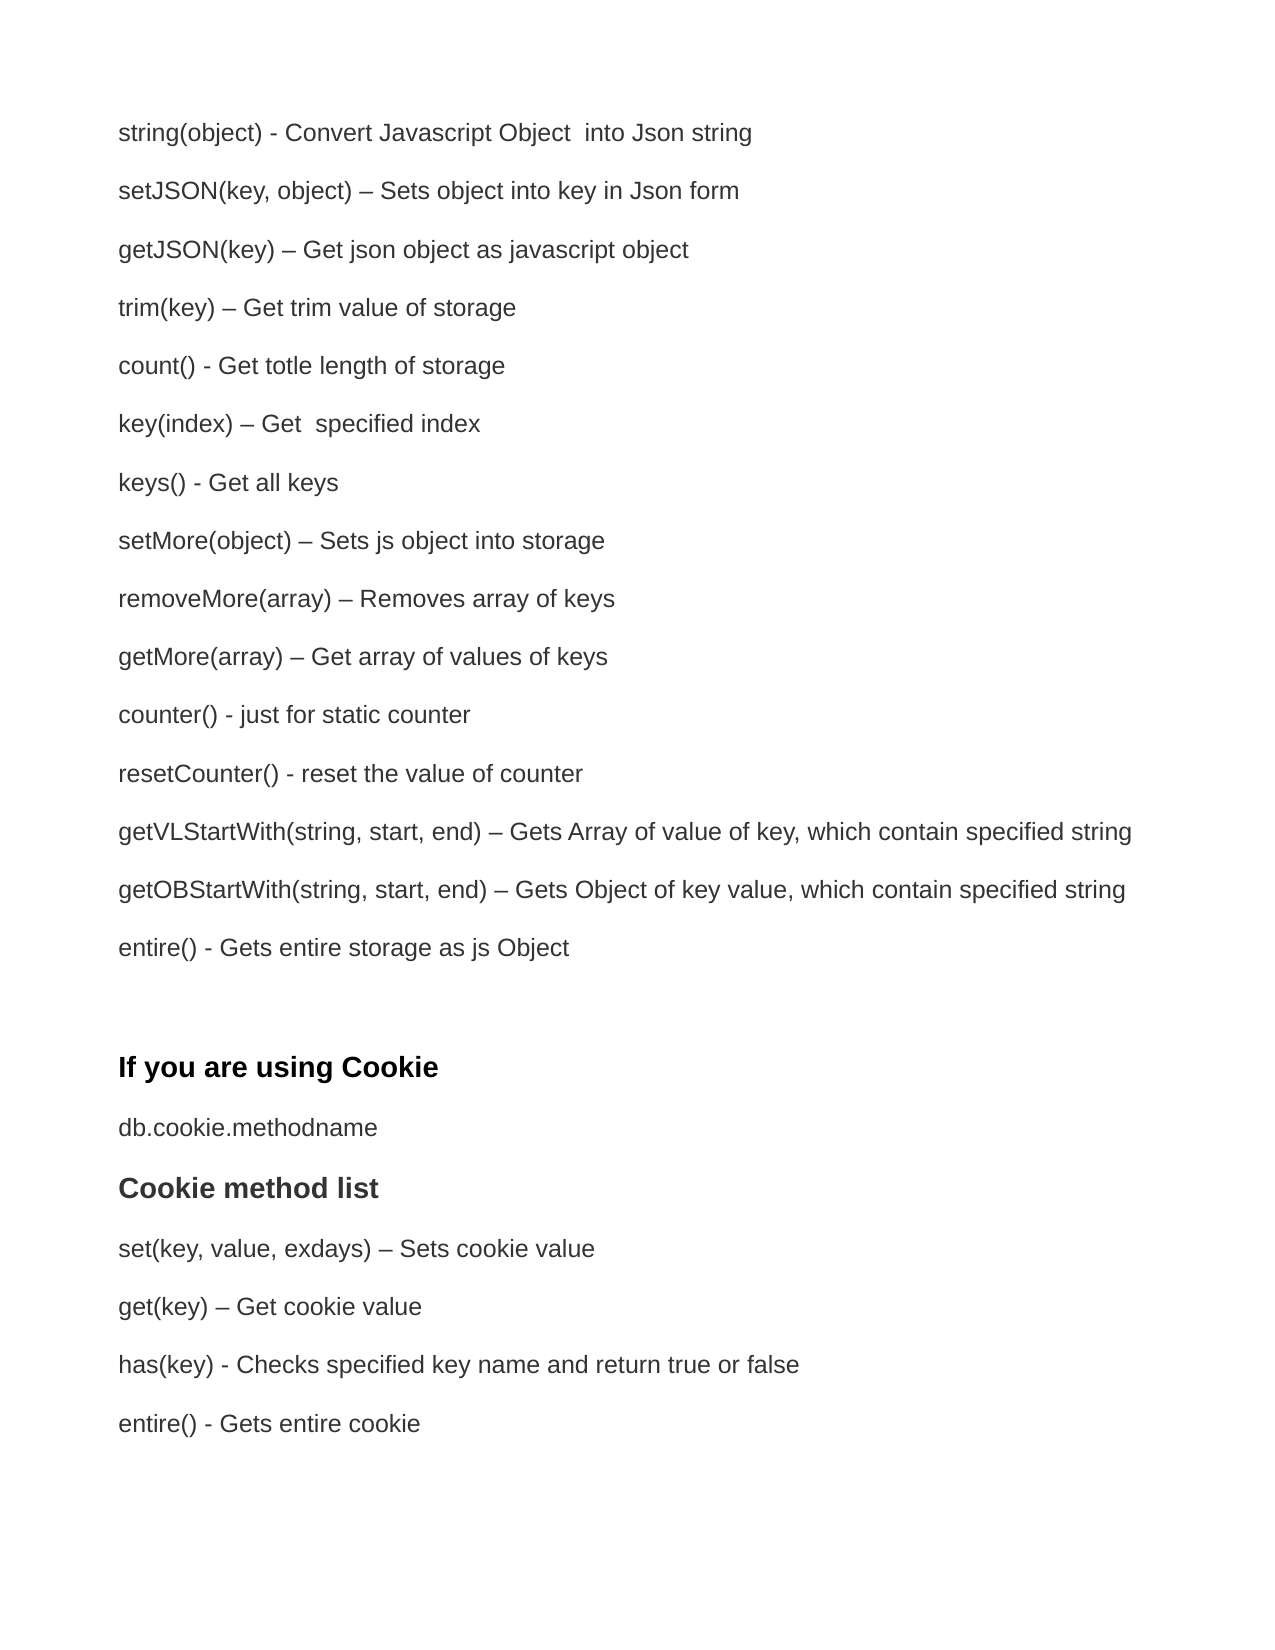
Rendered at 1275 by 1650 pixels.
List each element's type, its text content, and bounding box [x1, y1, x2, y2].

text getVLStartWith(string, start, end) – Gets Array of value of key, which contain specified string [118, 817, 1157, 846]
text count() - Get totle length of storage [118, 351, 1157, 380]
subtitle Cookie method list [118, 1171, 1157, 1204]
text removeMore(array) – Removes array of keys [118, 584, 1157, 613]
text getOBStartWith(string, start, end) – Gets Object of key value, which contain specified string [118, 875, 1157, 904]
subtitle If you are using Cookie [118, 1050, 1157, 1083]
text resetCounter() - reset the value of counter [118, 759, 1157, 787]
text trim(key) – Get trim value of storage [118, 293, 1157, 322]
text entire() - Gets entire storage as js Object [118, 933, 1157, 962]
text keys() - Get all keys [118, 467, 1157, 496]
text set(key, value, exdays) – Sets cookie value [118, 1234, 1157, 1263]
text counter() - just for static counter [118, 700, 1157, 729]
text setMore(object) – Sets js object into storage [118, 526, 1157, 554]
text entire() - Gets entire cookie [118, 1409, 1157, 1437]
text get(key) – Get cookie value [118, 1292, 1157, 1321]
text getMore(array) – Get array of values of keys [118, 642, 1157, 671]
text key(index) – Get specified index [118, 409, 1157, 438]
text getJSON(key) – Get json object as javascript object [118, 234, 1157, 263]
text db.cookie.methodname [118, 1113, 1157, 1142]
text has(key) - Checks specified key name and return true or false [118, 1351, 1157, 1379]
text string(object) - Convert Javascript Object into Json string [118, 118, 1157, 147]
text setJSON(key, object) – Sets object into key in Json form [118, 176, 1157, 205]
